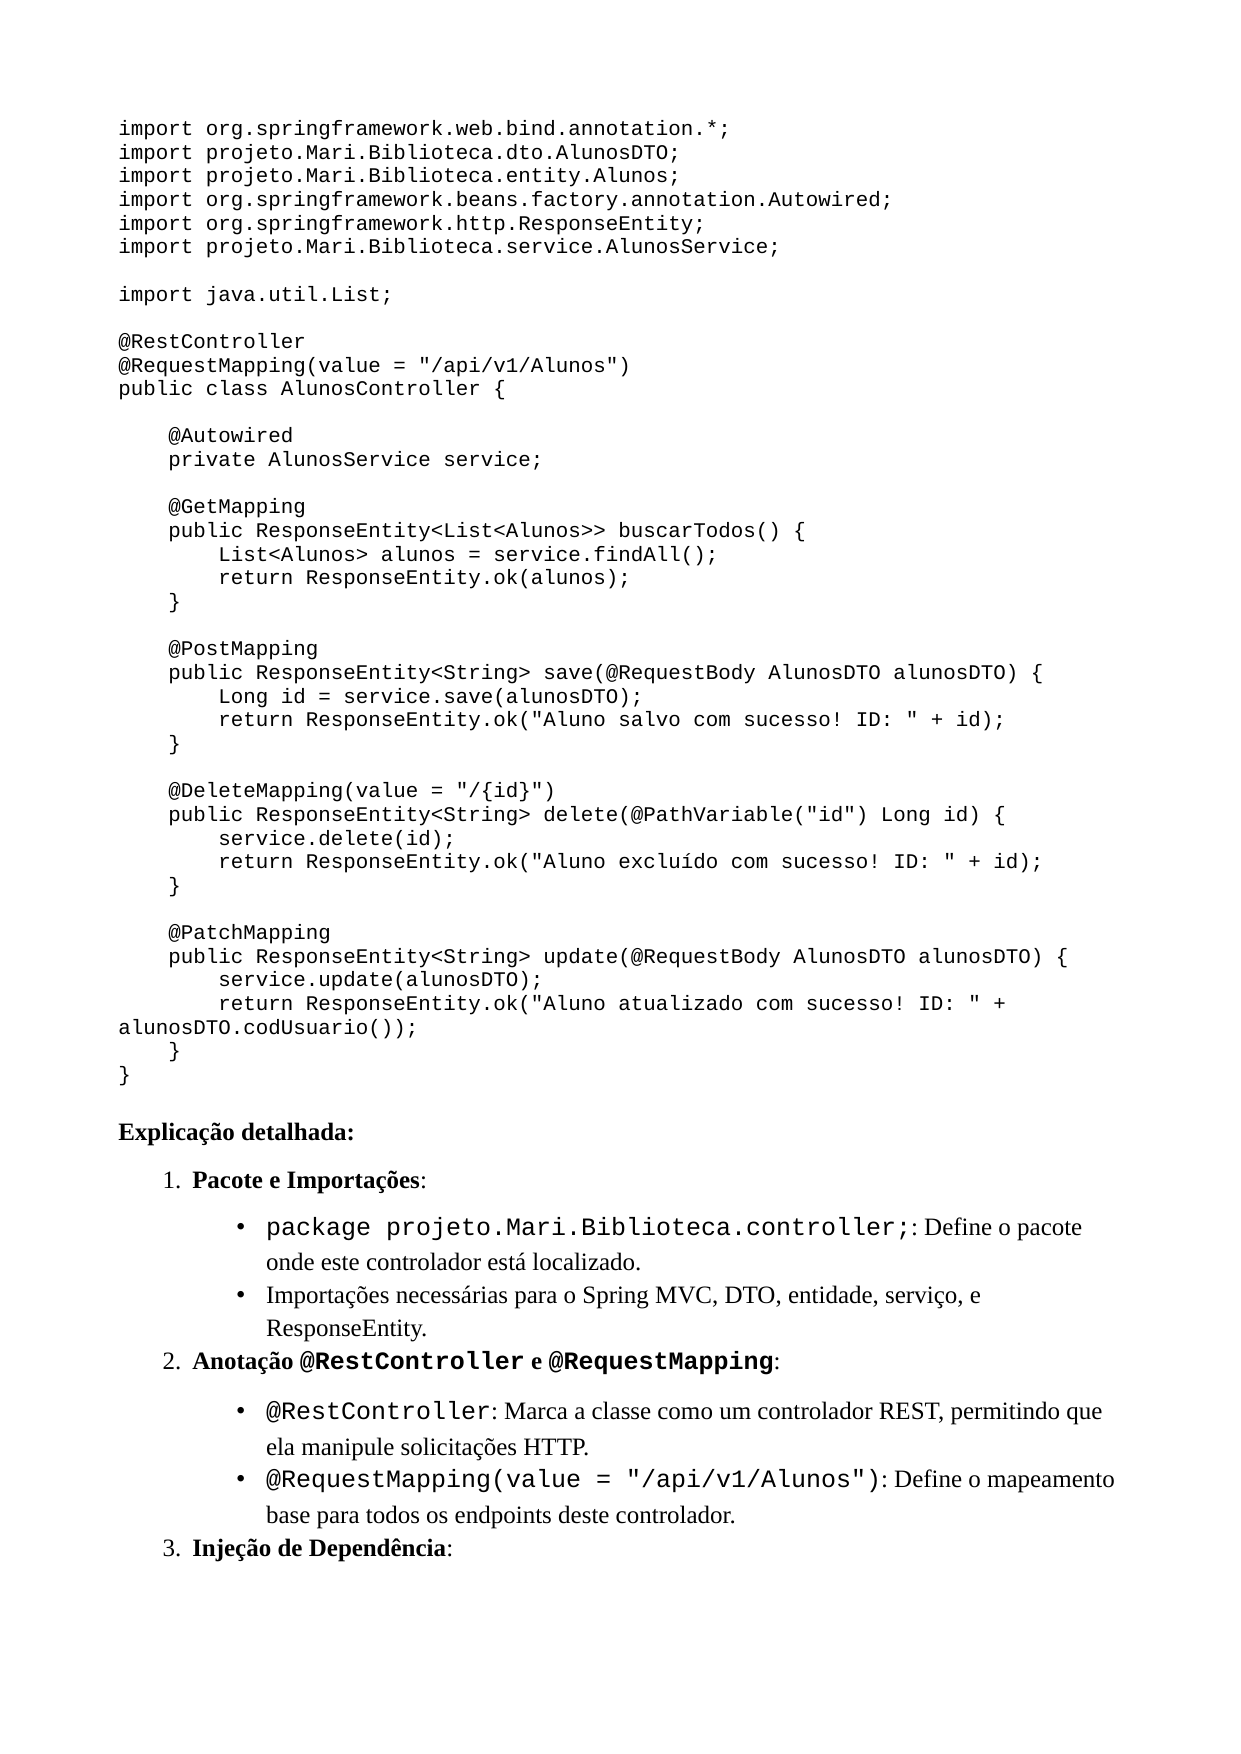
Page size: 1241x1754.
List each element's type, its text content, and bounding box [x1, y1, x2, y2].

text import java.util.List; [118, 284, 1122, 307]
text service.update(alunosDTO); [118, 969, 1122, 993]
list Pacote e Importações: [162, 1165, 1122, 1193]
text private AlunosService service; [118, 449, 1122, 473]
text import projeto.Mari.Biblioteca.dto.AlunosDTO; [118, 142, 1122, 165]
list Anotação @RestController e @RequestMapping: [162, 1346, 1122, 1377]
text } [118, 591, 1122, 615]
text import org.springframework.http.ResponseEntity; [118, 213, 1122, 236]
text return ResponseEntity.ok("Aluno excluído com sucesso! ID: " + id); [118, 851, 1122, 875]
text @GetMapping [118, 496, 1122, 520]
text @RequestMapping(value = "/api/v1/Alunos") [118, 354, 1122, 378]
text @PostMapping [118, 638, 1122, 662]
text return ResponseEntity.ok("Aluno atualizado com sucesso! ID: " + alunosDTO.codUsuario()); [118, 993, 1122, 1040]
text public ResponseEntity<String> delete(@PathVariable("id") Long id) { [118, 804, 1122, 827]
text @DeleteMapping(value = "/{id}") [118, 780, 1122, 804]
list @RequestMapping(value = "/api/v1/Alunos"): Define o mapeamento base para todos os endpoints deste controlador. [236, 1464, 1122, 1528]
text import org.springframework.web.bind.annotation.*; [118, 118, 1122, 142]
text return ResponseEntity.ok("Aluno salvo com sucesso! ID: " + id); [118, 709, 1122, 733]
text public ResponseEntity<String> update(@RequestBody AlunosDTO alunosDTO) { [118, 946, 1122, 969]
text import org.springframework.beans.factory.annotation.Autowired; [118, 189, 1122, 213]
list package projeto.Mari.Biblioteca.controller;: Define o pacote onde este controlador está localizado. [236, 1212, 1122, 1276]
text } [118, 1040, 1122, 1064]
text } [118, 1064, 1122, 1088]
text import projeto.Mari.Biblioteca.entity.Alunos; [118, 165, 1122, 189]
text public ResponseEntity<List<Alunos>> buscarTodos() { [118, 520, 1122, 544]
text @RestController [118, 331, 1122, 354]
text } [118, 733, 1122, 757]
text import projeto.Mari.Biblioteca.service.AlunosService; [118, 236, 1122, 260]
text @Autowired [118, 426, 1122, 449]
text List<Alunos> alunos = service.findAll(); [118, 544, 1122, 567]
list @RestController: Marca a classe como um controlador REST, permitindo que ela manipule solicitações HTTP. [236, 1396, 1122, 1460]
list Injeção de Dependência: [162, 1533, 1122, 1561]
text } [118, 875, 1122, 898]
text return ResponseEntity.ok(alunos); [118, 567, 1122, 591]
list Importações necessárias para o Spring MVC, DTO, entidade, serviço, e ResponseEntity. [236, 1280, 1122, 1342]
text service.delete(id); [118, 827, 1122, 851]
text @PatchMapping [118, 922, 1122, 946]
text Explicação detalhada: [118, 1117, 1122, 1146]
text Long id = service.save(alunosDTO); [118, 686, 1122, 709]
text public class AlunosController { [118, 378, 1122, 402]
text public ResponseEntity<String> save(@RequestBody AlunosDTO alunosDTO) { [118, 662, 1122, 686]
